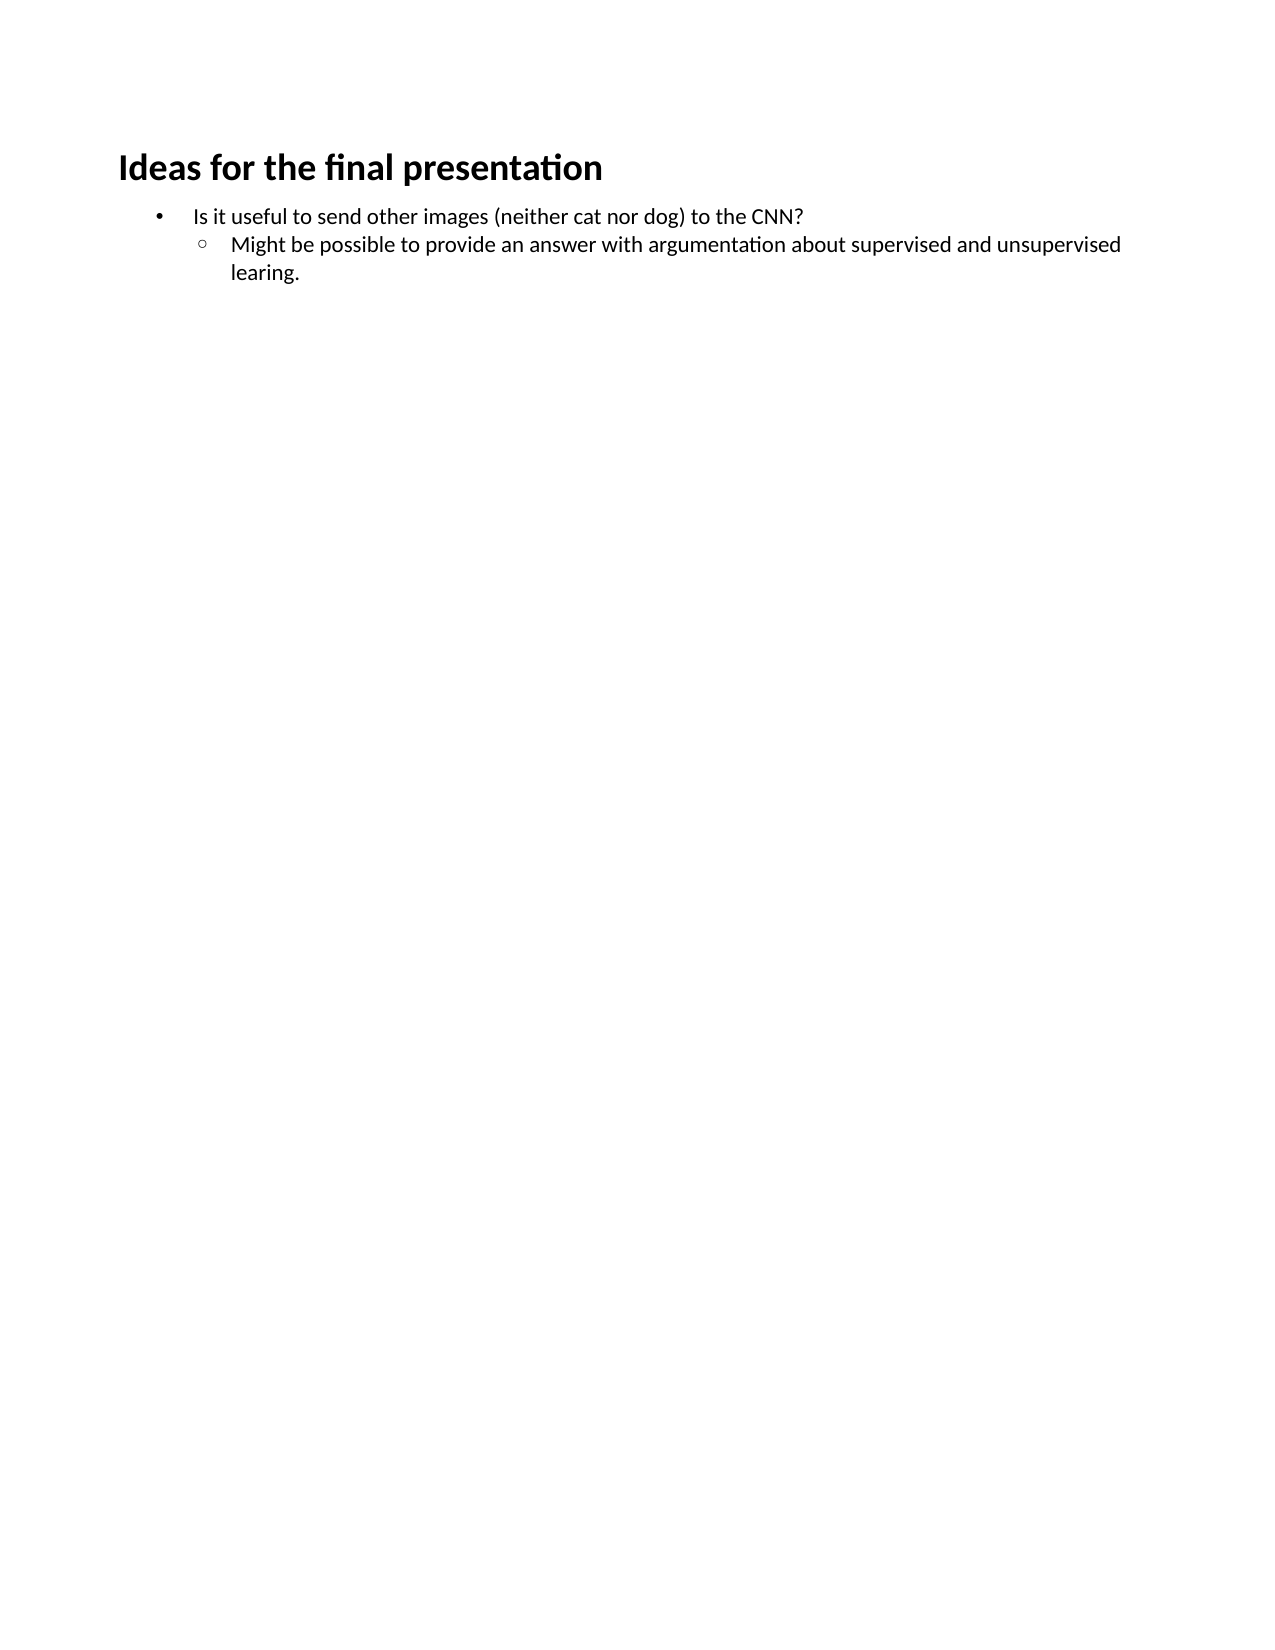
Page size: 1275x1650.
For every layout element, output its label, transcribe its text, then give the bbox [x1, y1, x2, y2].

list Might be possible to provide an answer with argumentation about supervised and unsupervised learing. [193, 230, 1157, 286]
subtitle Ideas for the final presentation [118, 143, 1157, 189]
list Is it useful to send other images (neither cat nor dog) to the CNN? [156, 202, 1157, 230]
